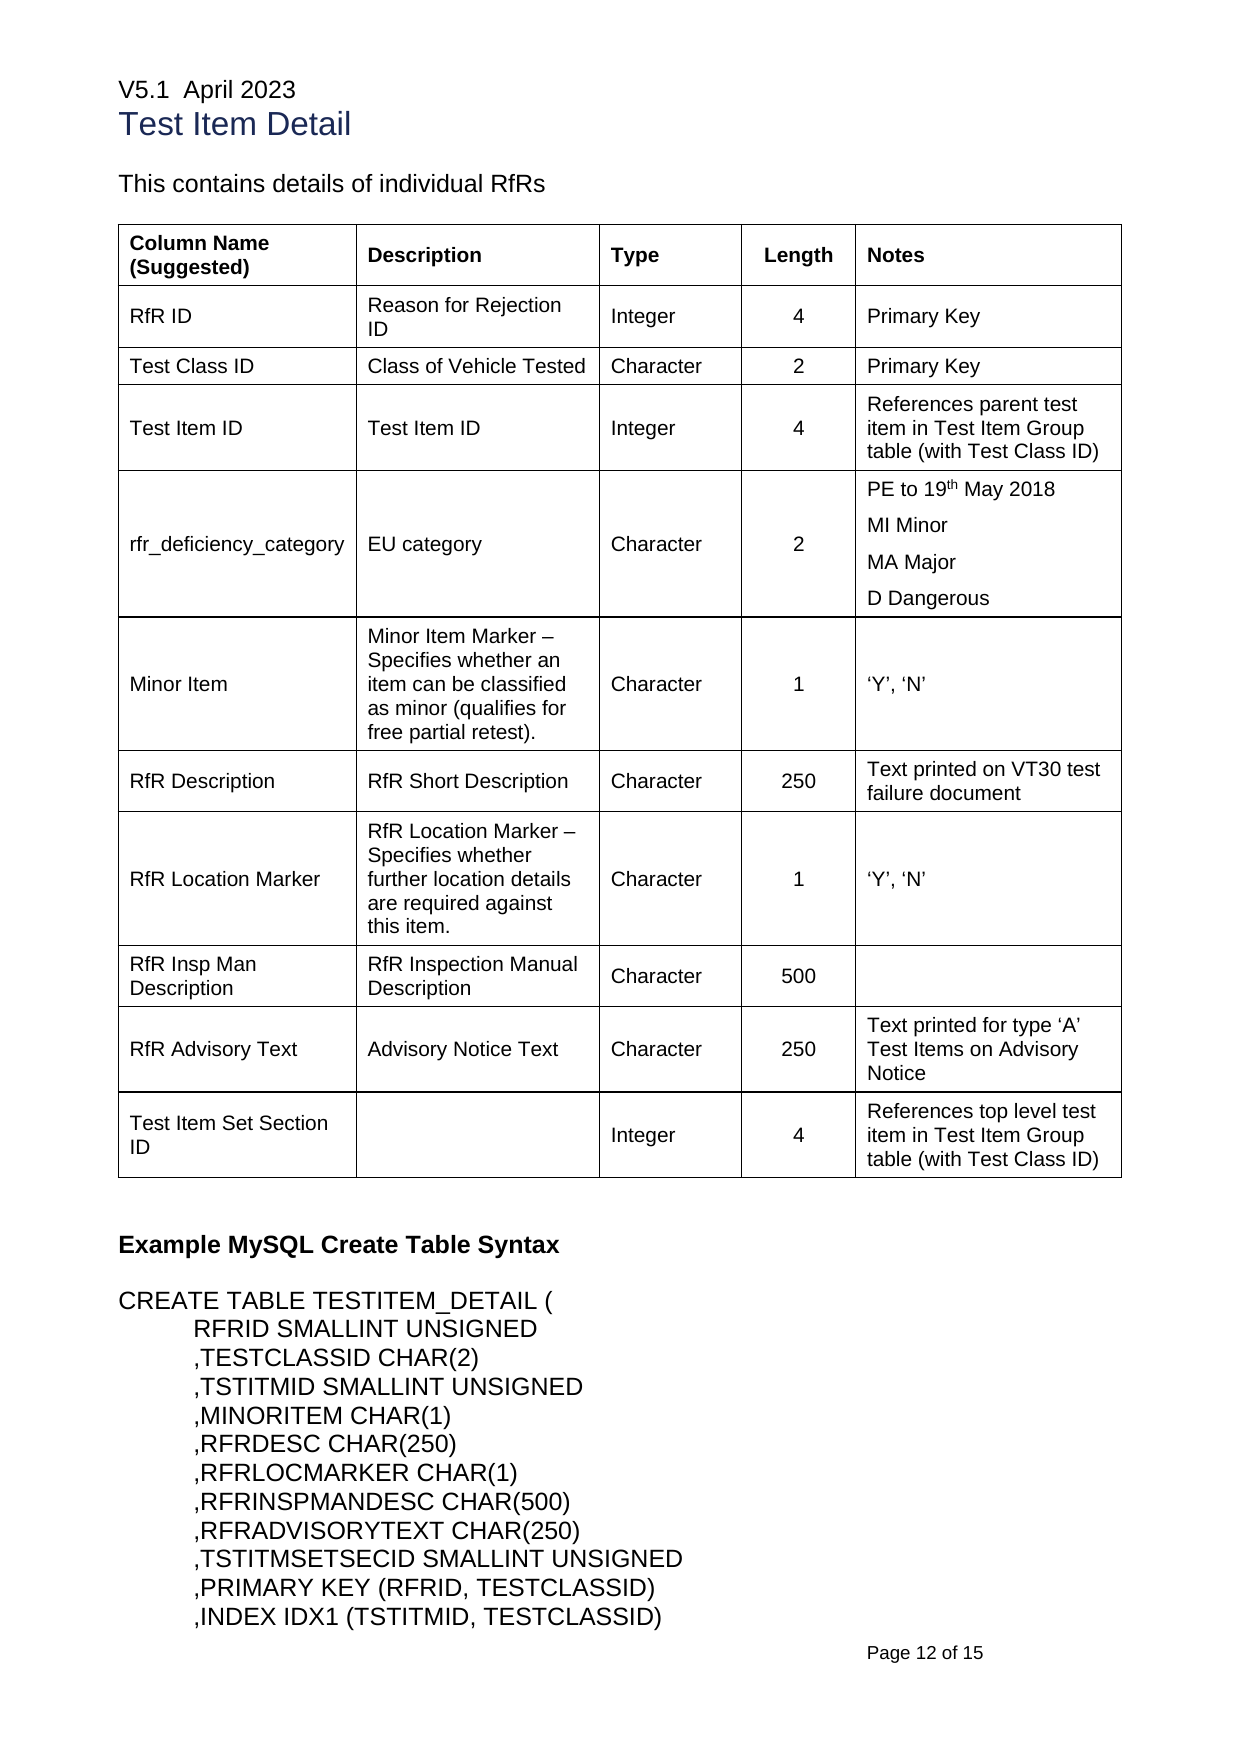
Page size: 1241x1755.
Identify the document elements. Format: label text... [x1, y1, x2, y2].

table_cell ‘Y’, ‘N’ [856, 618, 1121, 750]
table_cell 4 [742, 1093, 855, 1177]
text ,RFRLOCMARKER CHAR(1) [118, 1458, 1122, 1487]
table_cell Test Item ID [357, 385, 599, 469]
table_cell EU category [357, 471, 599, 616]
table_cell Integer [600, 1093, 741, 1177]
table_cell PE to 19th May 2018 MI Minor MA Major D Dangerous [856, 471, 1121, 616]
table_cell References parent test item in Test Item Group table (with Test Class ID) [856, 385, 1121, 469]
text CREATE TABLE TESTITEM_DETAIL ( [118, 1286, 1122, 1314]
table_cell Character [600, 618, 741, 750]
table_cell Character [600, 348, 741, 384]
text ,TSTITMID SMALLINT UNSIGNED [118, 1372, 1122, 1401]
table_cell Minor Item Marker – Specifies whether an item can be classified as minor (qualifies for free partial retest). [357, 618, 599, 750]
text RFRID SMALLINT UNSIGNED [118, 1314, 1122, 1343]
table_cell 2 [742, 471, 855, 616]
text ,TSTITMSETSECID SMALLINT UNSIGNED [118, 1544, 1122, 1573]
table_cell rfr_deficiency_category [119, 471, 356, 616]
text ,PRIMARY KEY (RFRID, TESTCLASSID) [118, 1573, 1122, 1602]
subtitle Test Item Detail [118, 104, 1122, 142]
text ,RFRADVISORYTEXT CHAR(250) [118, 1516, 1122, 1544]
table_cell References top level test item in Test Item Group table (with Test Class ID) [856, 1093, 1121, 1177]
table_cell Class of Vehicle Tested [357, 348, 599, 384]
table_cell Minor Item [119, 618, 356, 750]
table_cell 500 [742, 946, 855, 1006]
table_cell Primary Key [856, 348, 1121, 384]
text Example MySQL Create Table Syntax [118, 1231, 1122, 1259]
table_cell 2 [742, 348, 855, 384]
table_cell 250 [742, 1007, 855, 1091]
text This contains details of individual RfRs [118, 168, 1122, 197]
table_header Length [742, 225, 855, 285]
table_cell RfR Short Description [357, 751, 599, 811]
table_cell RfR Location Marker [119, 812, 356, 944]
table_cell Character [600, 946, 741, 1006]
table_cell RfR Location Marker – Specifies whether further location details are required against this item. [357, 812, 599, 944]
table_cell Reason for Rejection ID [357, 286, 599, 347]
table_cell [856, 946, 1121, 1006]
text ,INDEX IDX1 (TSTITMID, TESTCLASSID) [118, 1602, 1122, 1631]
text ,TESTCLASSID CHAR(2) [118, 1343, 1122, 1372]
table_cell Character [600, 751, 741, 811]
table_cell Integer [600, 385, 741, 469]
table_cell Test Item ID [119, 385, 356, 469]
table_header Type [600, 225, 741, 285]
table_cell [357, 1093, 599, 1177]
table_cell Character [600, 812, 741, 944]
table_cell Primary Key [856, 286, 1121, 347]
table_header Description [357, 225, 599, 285]
table_cell Integer [600, 286, 741, 347]
table_cell Text printed on VT30 test failure document [856, 751, 1121, 811]
text ,RFRINSPMANDESC CHAR(500) [118, 1487, 1122, 1516]
table_cell Text printed for type ‘A’ Test Items on Advisory Notice [856, 1007, 1121, 1091]
table_cell Test Item Set Section ID [119, 1093, 356, 1177]
table_cell 4 [742, 385, 855, 469]
table_cell 4 [742, 286, 855, 347]
table_cell RfR Advisory Text [119, 1007, 356, 1091]
table_cell Test Class ID [119, 348, 356, 384]
table_cell RfR Insp Man Description [119, 946, 356, 1006]
table_cell RfR ID [119, 286, 356, 347]
table_cell Advisory Notice Text [357, 1007, 599, 1091]
text ,RFRDESC CHAR(250) [118, 1429, 1122, 1458]
table_cell 250 [742, 751, 855, 811]
table_header Notes [856, 225, 1121, 285]
table_cell RfR Description [119, 751, 356, 811]
text ,MINORITEM CHAR(1) [118, 1401, 1122, 1429]
table_cell ‘Y’, ‘N’ [856, 812, 1121, 944]
table_cell RfR Inspection Manual Description [357, 946, 599, 1006]
table_cell Character [600, 471, 741, 616]
table_header Column Name (Suggested) [119, 225, 356, 285]
table_cell Character [600, 1007, 741, 1091]
table_cell 1 [742, 618, 855, 750]
table_cell 1 [742, 812, 855, 944]
